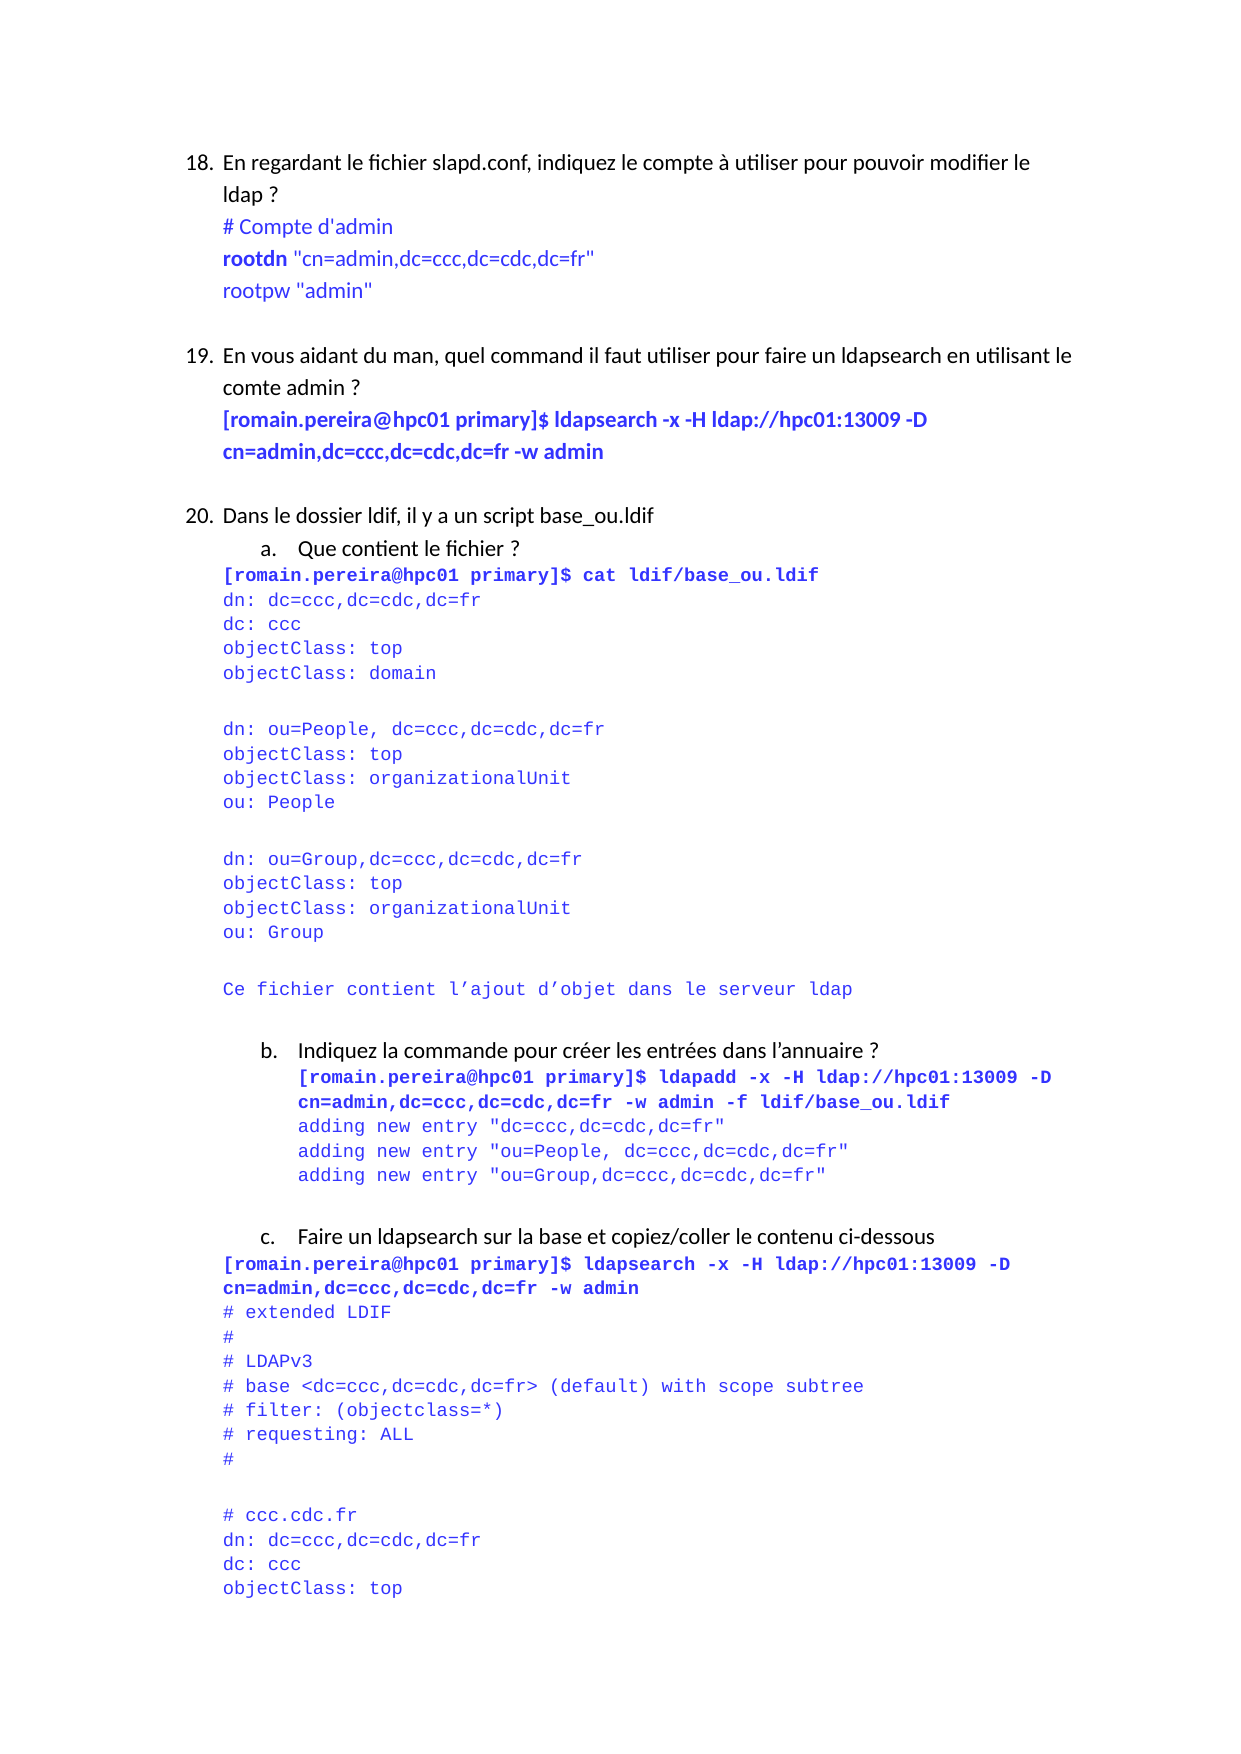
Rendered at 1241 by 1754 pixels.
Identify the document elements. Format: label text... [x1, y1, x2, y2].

list objectClass: organizationalUnit [223, 769, 1093, 790]
list # LDAPv3 [223, 1352, 1093, 1373]
list adding new entry "ou=People, dc=ccc,dc=cdc,dc=fr" [260, 1141, 1093, 1163]
list dn: ou=Group,dc=ccc,dc=cdc,dc=fr [223, 850, 1093, 871]
list # [223, 1449, 1093, 1471]
list [romain.pereira@hpc01 primary]$ ldapsearch -x -H ldap://hpc01:13009 -D cn=admin,dc=ccc,dc=cdc,dc=fr -w admin [185, 405, 1093, 465]
list En vous aidant du man, quel command il faut utiliser pour faire un ldapsearch en utilisant le comte admin ? [185, 341, 1093, 401]
list # base <dc=ccc,dc=cdc,dc=fr> (default) with scope subtree [223, 1376, 1093, 1398]
list # filter: (objectclass=*) [223, 1401, 1093, 1422]
list [romain.pereira@hpc01 primary]$ cat ldif/base_ou.ldif [223, 566, 1093, 587]
list ou: Group [223, 923, 1093, 944]
list # requesting: ALL [223, 1425, 1093, 1446]
list rootdn "cn=admin,dc=ccc,dc=cdc,dc=fr" [185, 244, 1093, 272]
list objectClass: organizationalUnit [223, 898, 1093, 920]
list dn: ou=People, dc=ccc,dc=cdc,dc=fr [223, 720, 1093, 741]
list dc: ccc [223, 1555, 1093, 1576]
list [romain.pereira@hpc01 primary]$ ldapadd -x -H ldap://hpc01:13009 -D cn=admin,dc=ccc,dc=cdc,dc=fr -w admin -f ldif/base_ou.ldif [260, 1068, 1093, 1114]
list ou: People [223, 793, 1093, 814]
list objectClass: top [223, 744, 1093, 766]
list dn: dc=ccc,dc=cdc,dc=fr [223, 1530, 1093, 1552]
list Indiquez la commande pour créer les entrées dans l’annuaire ? [260, 1036, 1093, 1064]
list Ce fichier contient l’ajout d’objet dans le serveur ldap [223, 979, 1093, 1001]
list [romain.pereira@hpc01 primary]$ ldapsearch -x -H ldap://hpc01:13009 -D cn=admin,dc=ccc,dc=cdc,dc=fr -w admin [223, 1254, 1093, 1300]
list Dans le dossier ldif, il y a un script base_ou.ldif [185, 502, 1093, 530]
list # Compte d'admin [185, 212, 1093, 240]
list Que contient le fichier ? [260, 534, 1093, 562]
list rootpw "admin" [185, 276, 1093, 304]
list adding new entry "ou=Group,dc=ccc,dc=cdc,dc=fr" [260, 1166, 1093, 1187]
list dc: ccc [223, 615, 1093, 636]
list objectClass: top [223, 639, 1093, 660]
list objectClass: top [223, 1579, 1093, 1600]
list Faire un ldapsearch sur la base et copiez/coller le contenu ci-dessous [260, 1222, 1093, 1250]
list adding new entry "dc=ccc,dc=cdc,dc=fr" [260, 1117, 1093, 1138]
list objectClass: top [223, 874, 1093, 895]
list # extended LDIF [223, 1303, 1093, 1324]
list # ccc.cdc.fr [223, 1506, 1093, 1527]
list objectClass: domain [223, 663, 1093, 685]
list # [223, 1328, 1093, 1349]
list En regardant le fichier slapd.conf, indiquez le compte à utiliser pour pouvoir modifier le ldap ? [185, 148, 1093, 208]
list dn: dc=ccc,dc=cdc,dc=fr [223, 590, 1093, 612]
